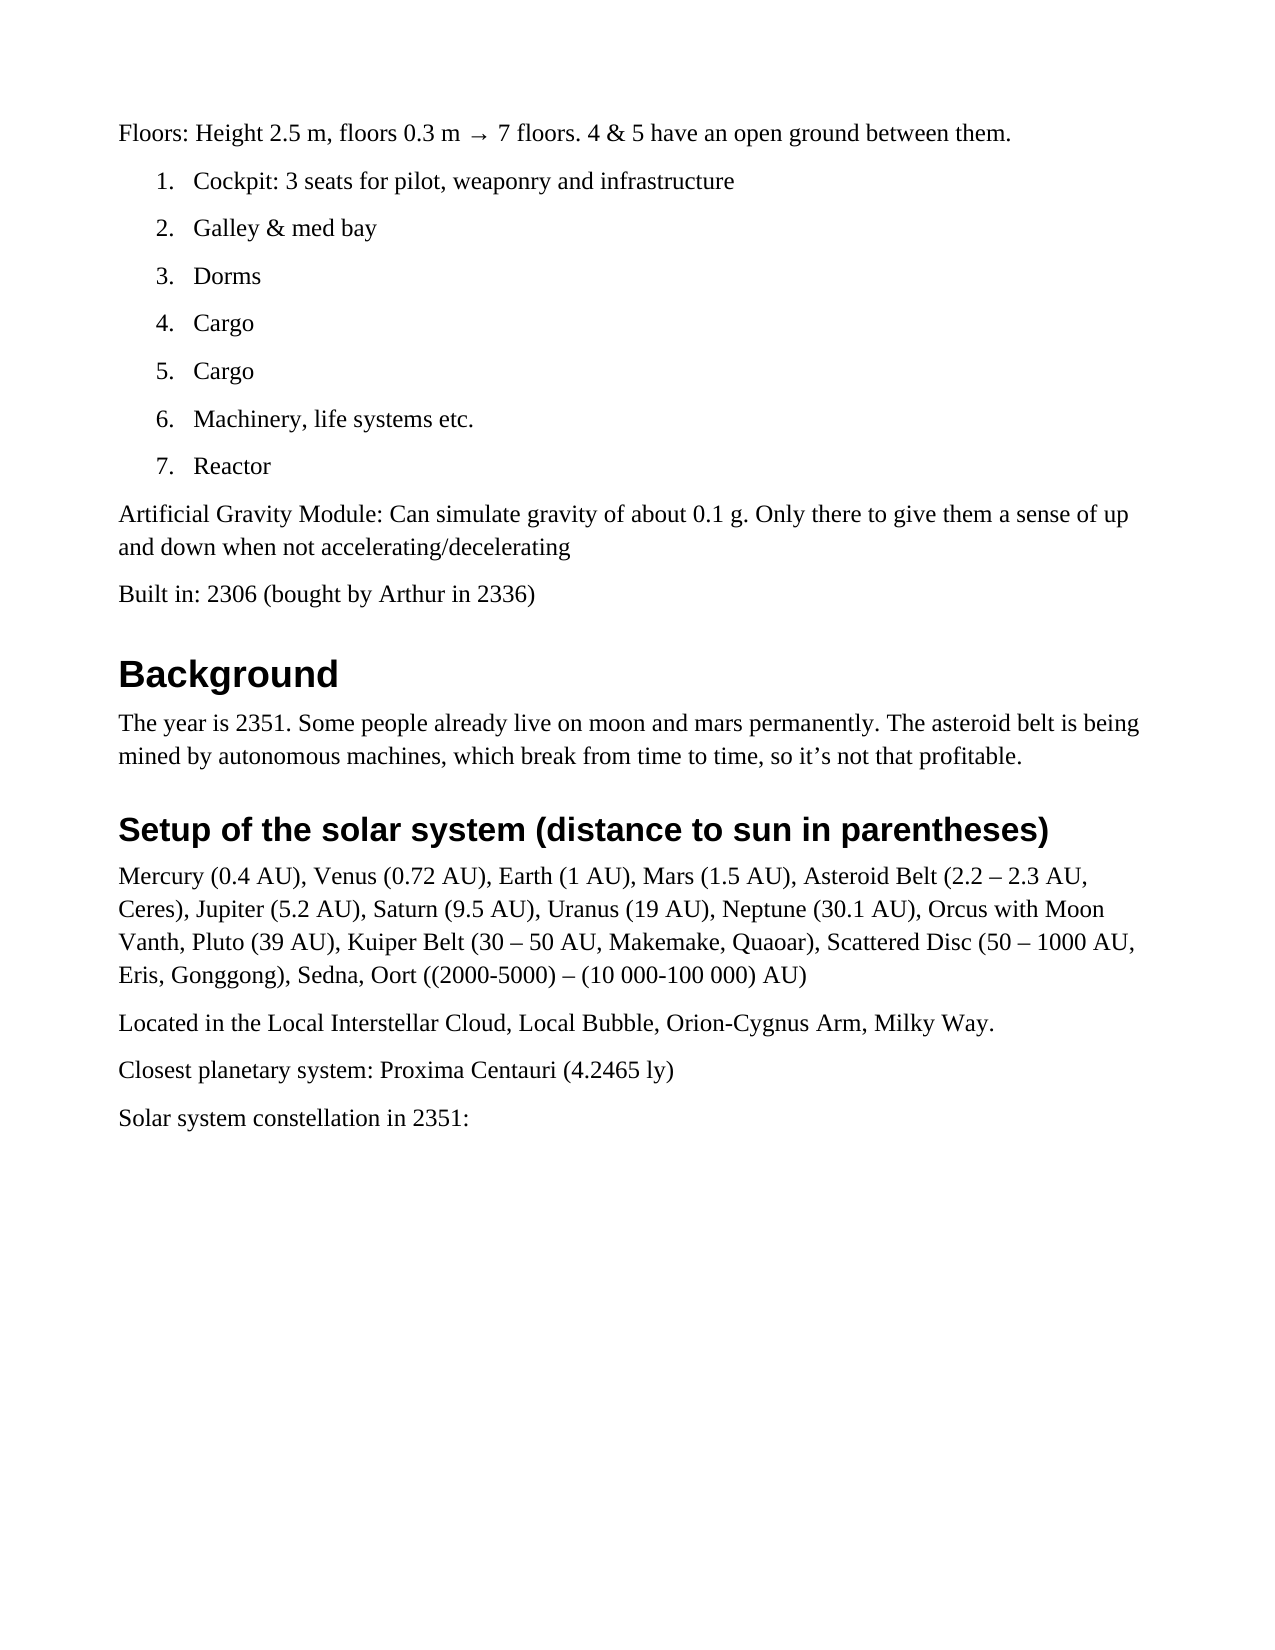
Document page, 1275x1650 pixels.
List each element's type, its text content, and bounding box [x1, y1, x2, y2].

subtitle Setup of the solar system (distance to sun in parentheses) [118, 810, 1157, 848]
text Artificial Gravity Module: Can simulate gravity of about 0.1 g. Only there to give them a sense of up and down when not accelerating/decelerating [118, 499, 1157, 561]
list Machinery, life systems etc. [156, 404, 1157, 432]
subtitle Background [118, 652, 1157, 696]
text Built in: 2306 (bought by Arthur in 2336) [118, 579, 1157, 608]
text Located in the Local Interstellar Cloud, Local Bubble, Orion-Cygnus Arm, Milky Way. [118, 1008, 1157, 1036]
text Closest planetary system: Proxima Centauri (4.2465 ly) [118, 1055, 1157, 1084]
text Floors: Height 2.5 m, floors 0.3 m → 7 floors. 4 & 5 have an open ground between them. [118, 118, 1157, 147]
text The year is 2351. Some people already live on moon and mars permanently. The asteroid belt is being mined by autonomous machines, which break from time to time, so it’s not that profitable. [118, 708, 1157, 770]
list Reactor [156, 451, 1157, 480]
list Cargo [156, 308, 1157, 337]
list Cargo [156, 356, 1157, 385]
text Solar system constellation in 2351: [118, 1103, 1157, 1132]
text Mercury (0.4 AU), Venus (0.72 AU), Earth (1 AU), Mars (1.5 AU), Asteroid Belt (2.2 – 2.3 AU, Ceres), Jupiter (5.2 AU), Saturn (9.5 AU), Uranus (19 AU), Neptune (30.1 AU), Orcus with Moon Vanth, Pluto (39 AU), Kuiper Belt (30 – 50 AU, Makemake, Quaoar), Scattered Disc (50 – 1000 AU, Eris, Gonggong), Sedna, Oort ((2000-5000) – (10 000-100 000) AU) [118, 861, 1157, 989]
list Galley & med bay [156, 213, 1157, 242]
list Cockpit: 3 seats for pilot, weaponry and infrastructure [156, 166, 1157, 194]
list Dorms [156, 261, 1157, 290]
